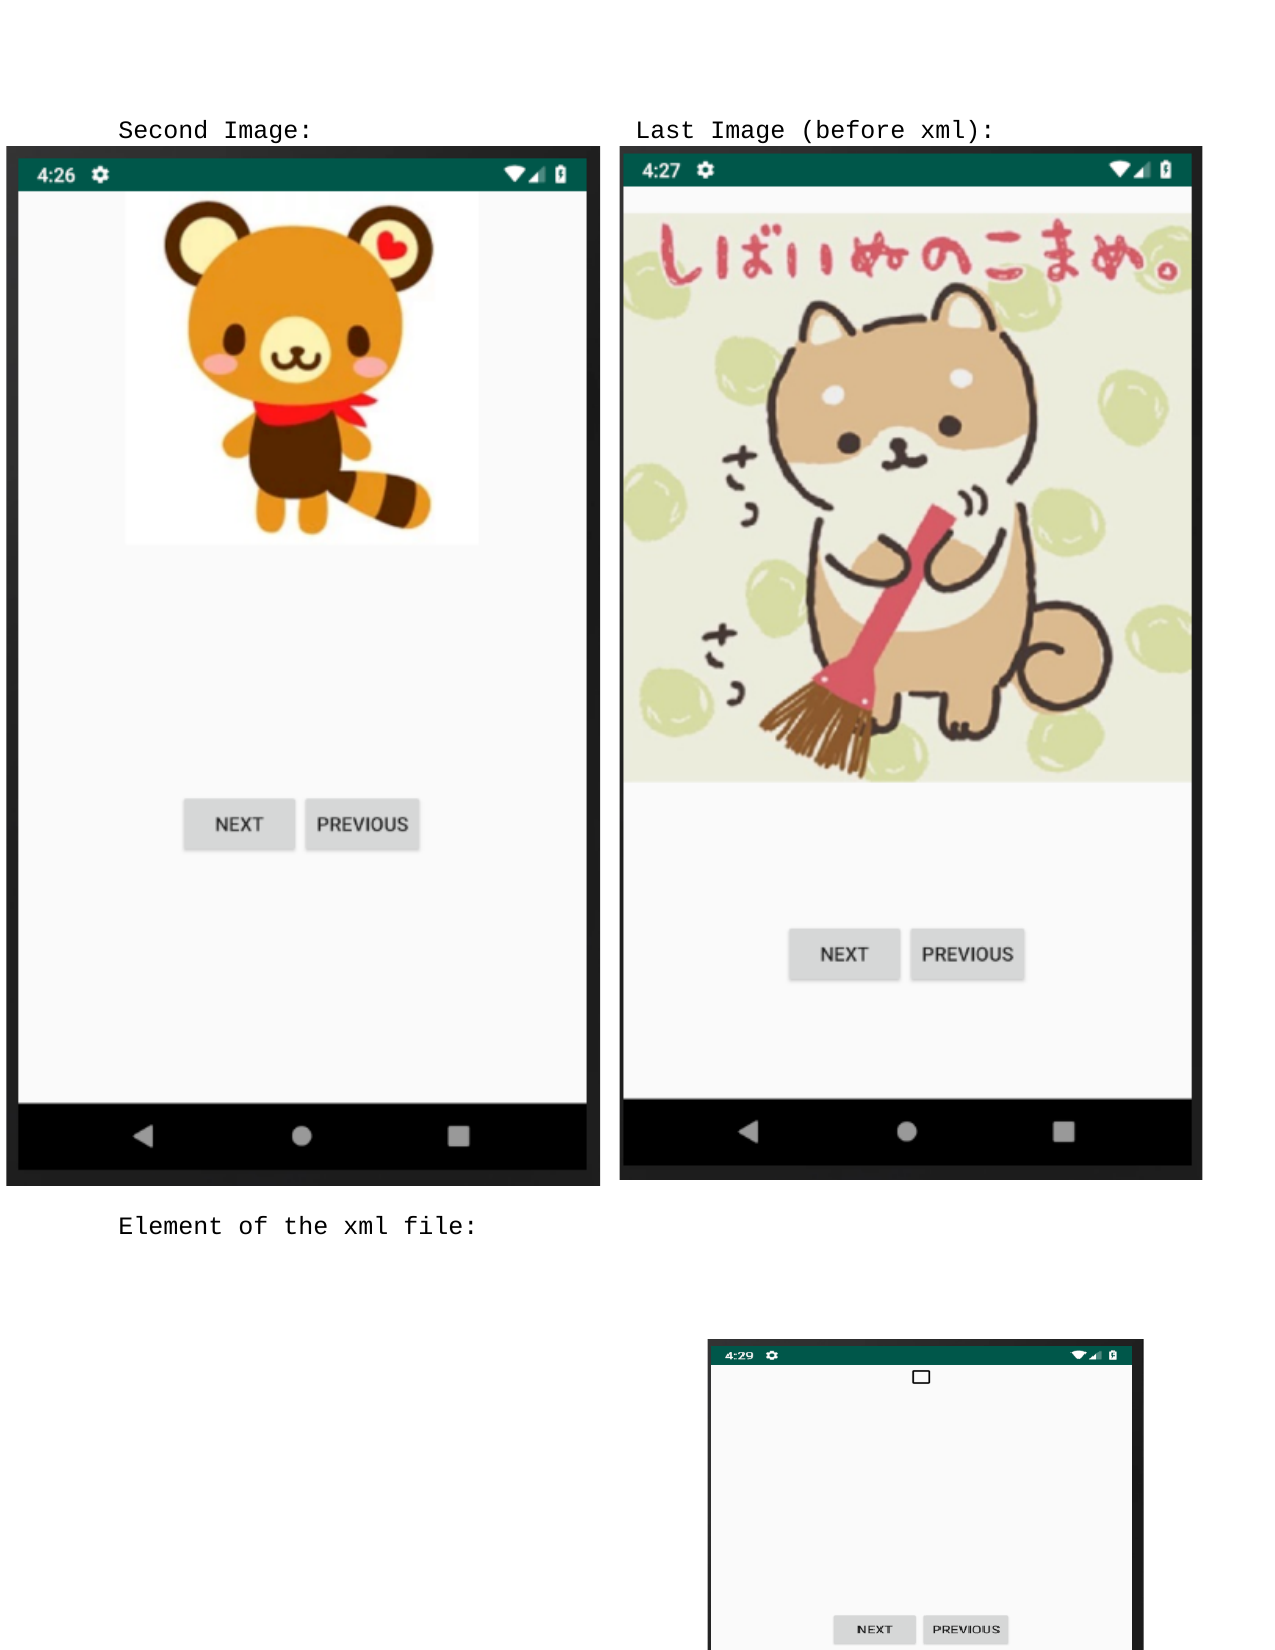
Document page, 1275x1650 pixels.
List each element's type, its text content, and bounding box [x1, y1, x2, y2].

text Second Image: Last Image (before xml): [118, 118, 1157, 146]
text Element of the xml file: [118, 1214, 1157, 1242]
